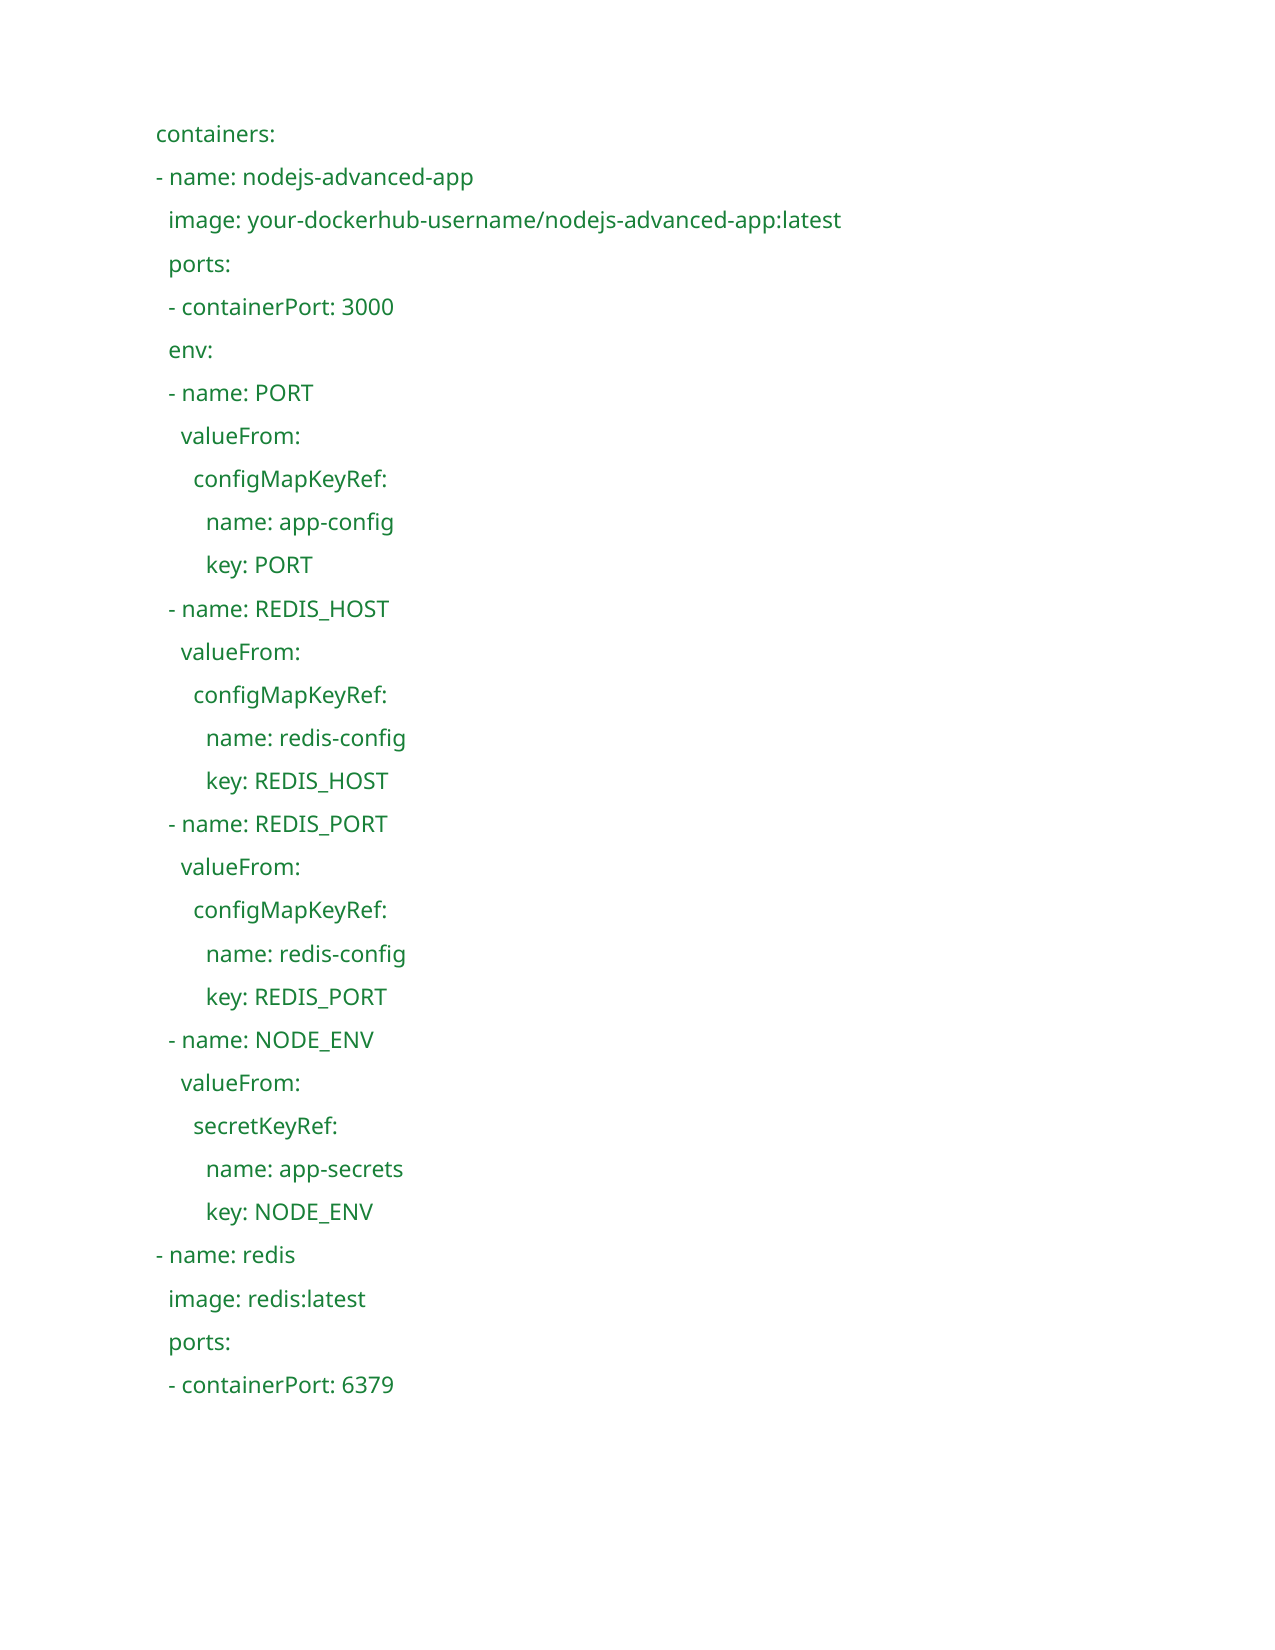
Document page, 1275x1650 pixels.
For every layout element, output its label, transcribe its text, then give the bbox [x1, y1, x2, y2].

text image: your-dockerhub-username/nodejs-advanced-app:latest [118, 204, 1157, 236]
text - containerPort: 6379 [118, 1369, 1157, 1400]
text configMapKeyRef: [118, 894, 1157, 926]
text name: app-config [118, 506, 1157, 537]
text - name: NODE_ENV [118, 1024, 1157, 1055]
text configMapKeyRef: [118, 463, 1157, 494]
text key: NODE_ENV [118, 1196, 1157, 1227]
text - name: REDIS_HOST [118, 592, 1157, 624]
text name: redis-config [118, 722, 1157, 753]
text - name: nodejs-advanced-app [118, 161, 1157, 192]
text key: REDIS_HOST [118, 765, 1157, 796]
text - name: PORT [118, 377, 1157, 408]
text ports: [118, 247, 1157, 279]
text name: redis-config [118, 937, 1157, 969]
text key: PORT [118, 549, 1157, 581]
text - containerPort: 3000 [118, 291, 1157, 322]
text - name: redis [118, 1239, 1157, 1271]
text secretKeyRef: [118, 1110, 1157, 1141]
text containers: [118, 118, 1157, 149]
text valueFrom: [118, 420, 1157, 451]
text valueFrom: [118, 636, 1157, 667]
text - name: REDIS_PORT [118, 808, 1157, 839]
text name: app-secrets [118, 1153, 1157, 1184]
text ports: [118, 1326, 1157, 1357]
text key: REDIS_PORT [118, 981, 1157, 1012]
text configMapKeyRef: [118, 679, 1157, 710]
text image: redis:latest [118, 1282, 1157, 1314]
text valueFrom: [118, 851, 1157, 882]
text env: [118, 334, 1157, 365]
text valueFrom: [118, 1067, 1157, 1098]
